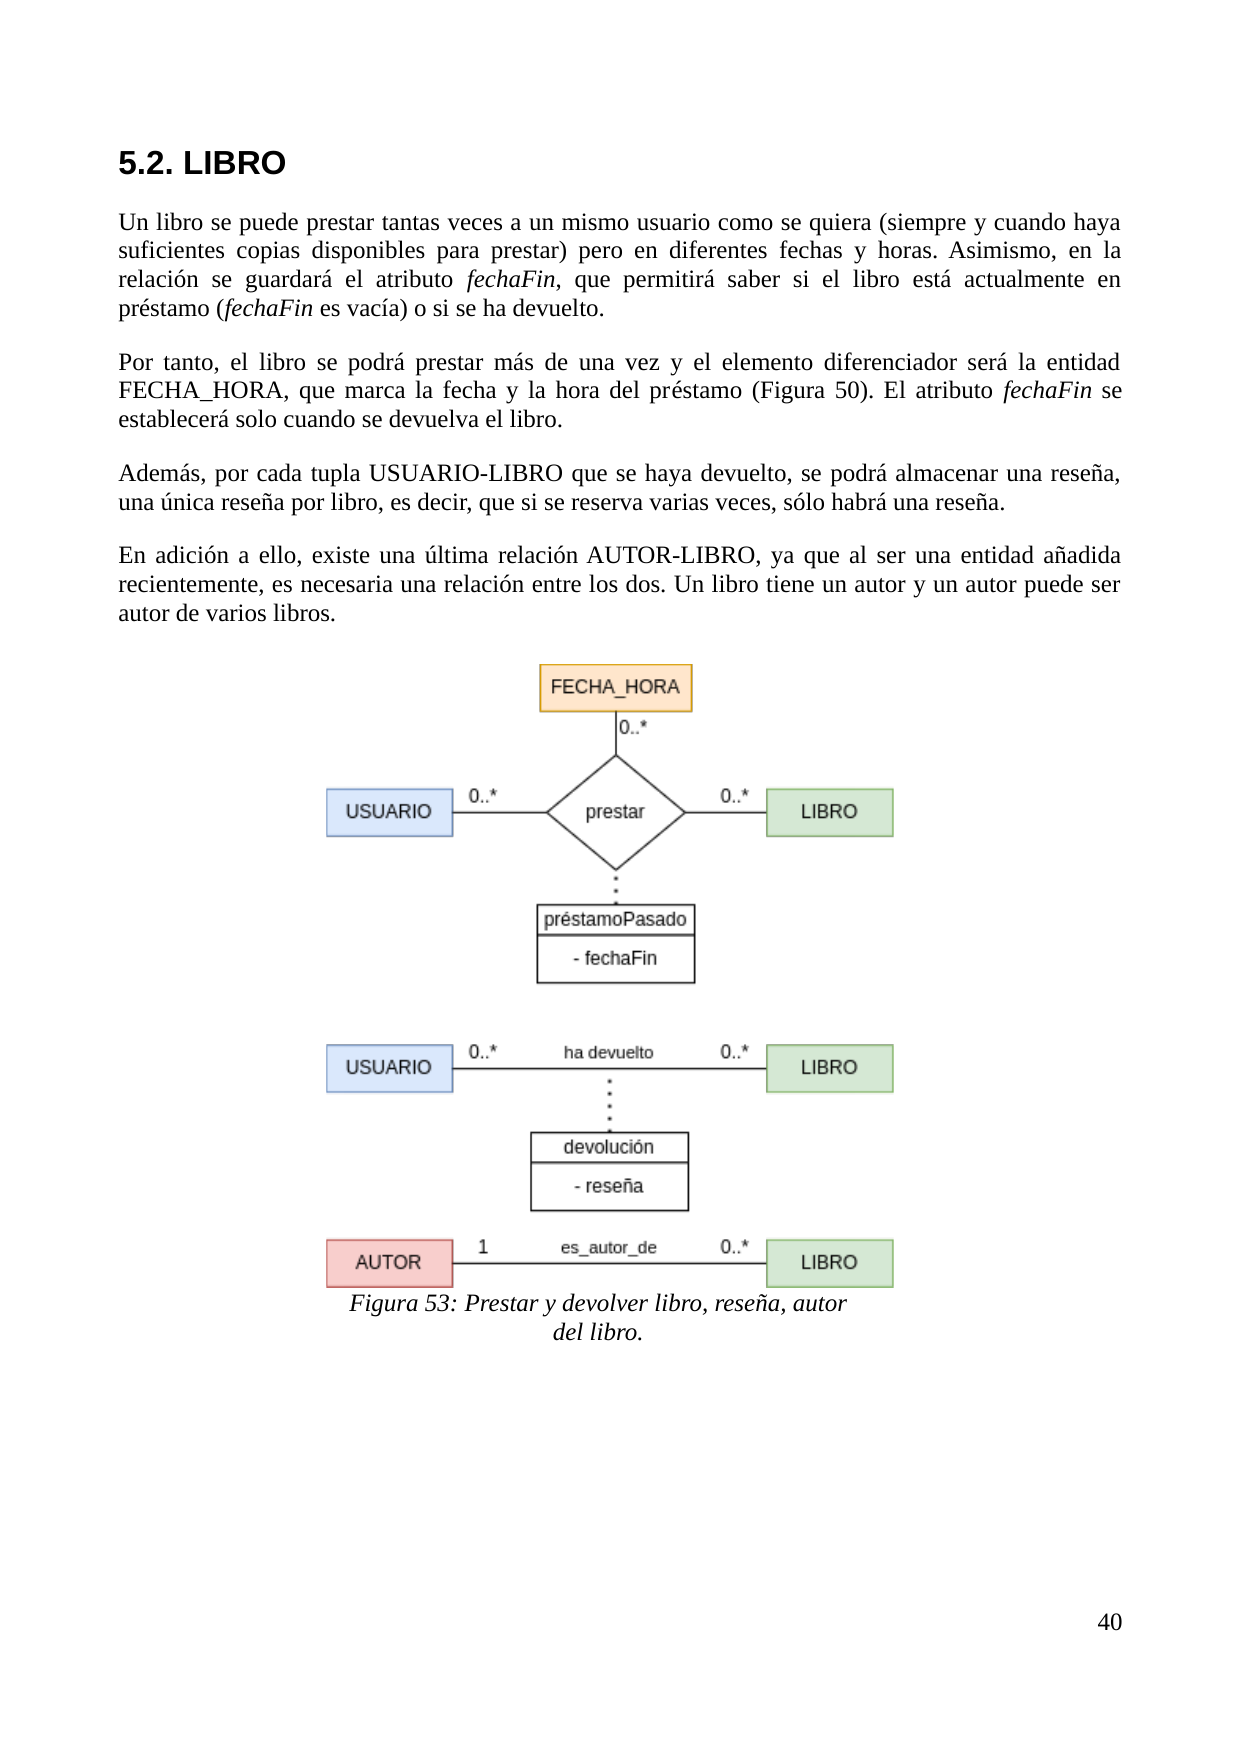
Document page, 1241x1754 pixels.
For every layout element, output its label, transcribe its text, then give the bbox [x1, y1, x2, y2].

text Además, por cada tupla USUARIO-LIBRO que se haya devuelto, se podrá almacenar una reseña, una única reseña por libro, es decir, que si se reserva varias veces, sólo habrá una reseña. [118, 458, 1122, 515]
text En adición a ello, existe una última relación AUTOR-LIBRO, ya que al ser una entidad añadida recientemente, es necesaria una relación entre los dos. Un libro tiene un autor y un autor puede ser autor de varios libros. [118, 540, 1122, 627]
text Por tanto, el libro se podrá prestar más de una vez y el elemento diferenciador será la entidad FECHA_HORA, que marca la fecha y la hora del préstamo (Figura 50). El atributo fechaFin se establecerá solo cuando se devuelva el libro. [118, 347, 1122, 433]
subtitle 5.2. LIBRO [118, 143, 1122, 182]
text Un libro se puede prestar tantas veces a un mismo usuario como se quiera (siempre y cuando haya suficientes copias disponibles para prestar) pero en diferentes fechas y horas. Asimismo, en la relación se guardará el atributo fechaFin, que permitirá saber si el libro está actualmente en préstamo (fechaFin es vacía) o si se ha devuelto. [118, 207, 1122, 322]
text Figura 53: Prestar y devolver libro, reseña, autor del libro. [344, 1288, 855, 1345]
picture [326, 664, 894, 1288]
